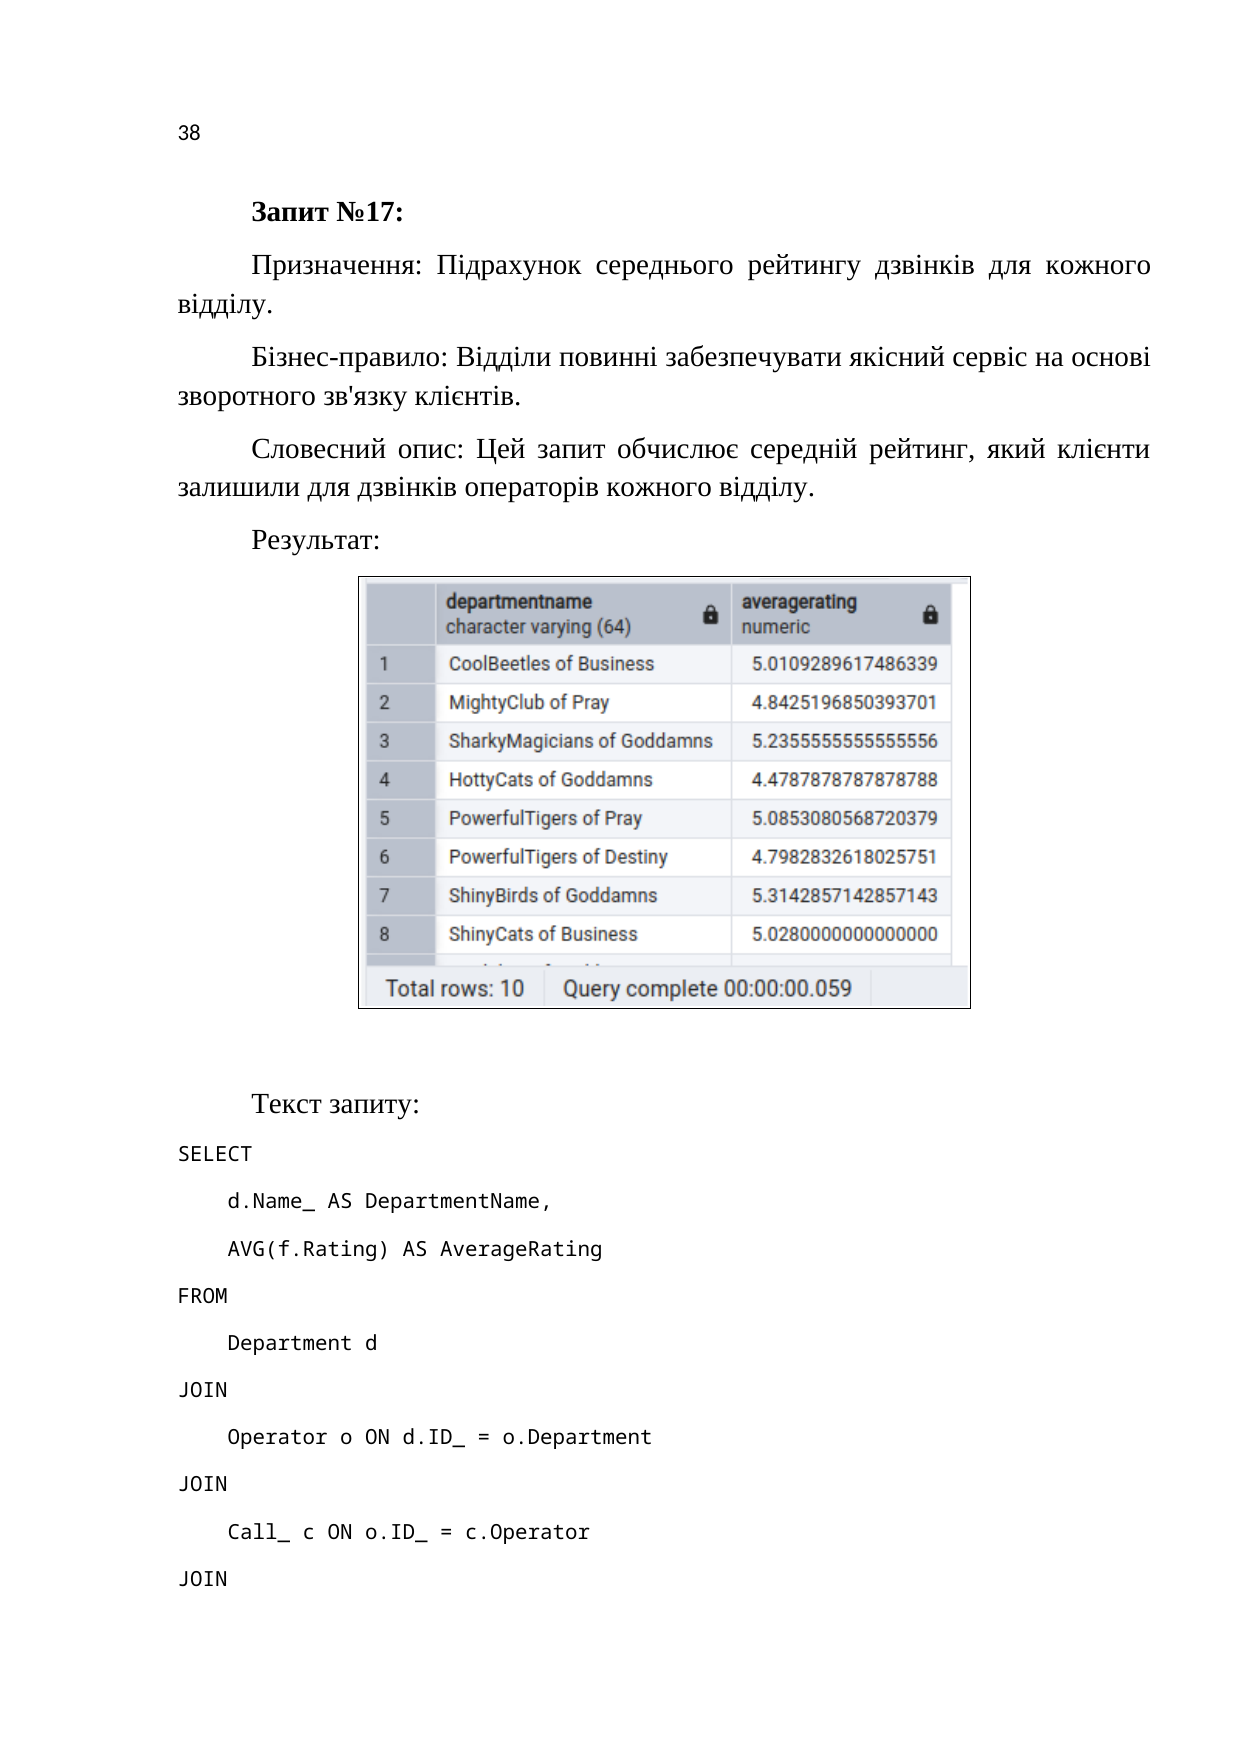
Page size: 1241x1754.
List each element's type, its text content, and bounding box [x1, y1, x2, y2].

text JOIN [177, 1469, 1152, 1498]
text Результат: [177, 522, 1152, 556]
text JOIN [177, 1564, 1152, 1592]
text JOIN [177, 1375, 1152, 1404]
text Призначення: Підрахунок середнього рейтингу дзвінків для кожного відділу. [177, 247, 1152, 319]
text Текст запиту: [177, 1086, 1152, 1120]
text Словесний опис: Цей запит обчислює середній рейтинг, який клієнти залишили для дзвінків операторів кожного відділу. [177, 431, 1152, 503]
text Бізнес-правило: Відділи повинні забезпечувати якісний сервіс на основі зворотного зв'язку клієнтів. [177, 339, 1152, 411]
text d.Name_ AS DepartmentName, [177, 1186, 1152, 1215]
text AVG(f.Rating) AS AverageRating [177, 1234, 1152, 1262]
text Department d [177, 1328, 1152, 1356]
text Запит №17: [177, 194, 1152, 228]
text FROM [177, 1281, 1152, 1309]
picture [361, 578, 968, 1006]
text SELECT [177, 1139, 1152, 1168]
text Call_ c ON o.ID_ = c.Operator [177, 1517, 1152, 1545]
text Operator o ON d.ID_ = o.Department [177, 1422, 1152, 1451]
